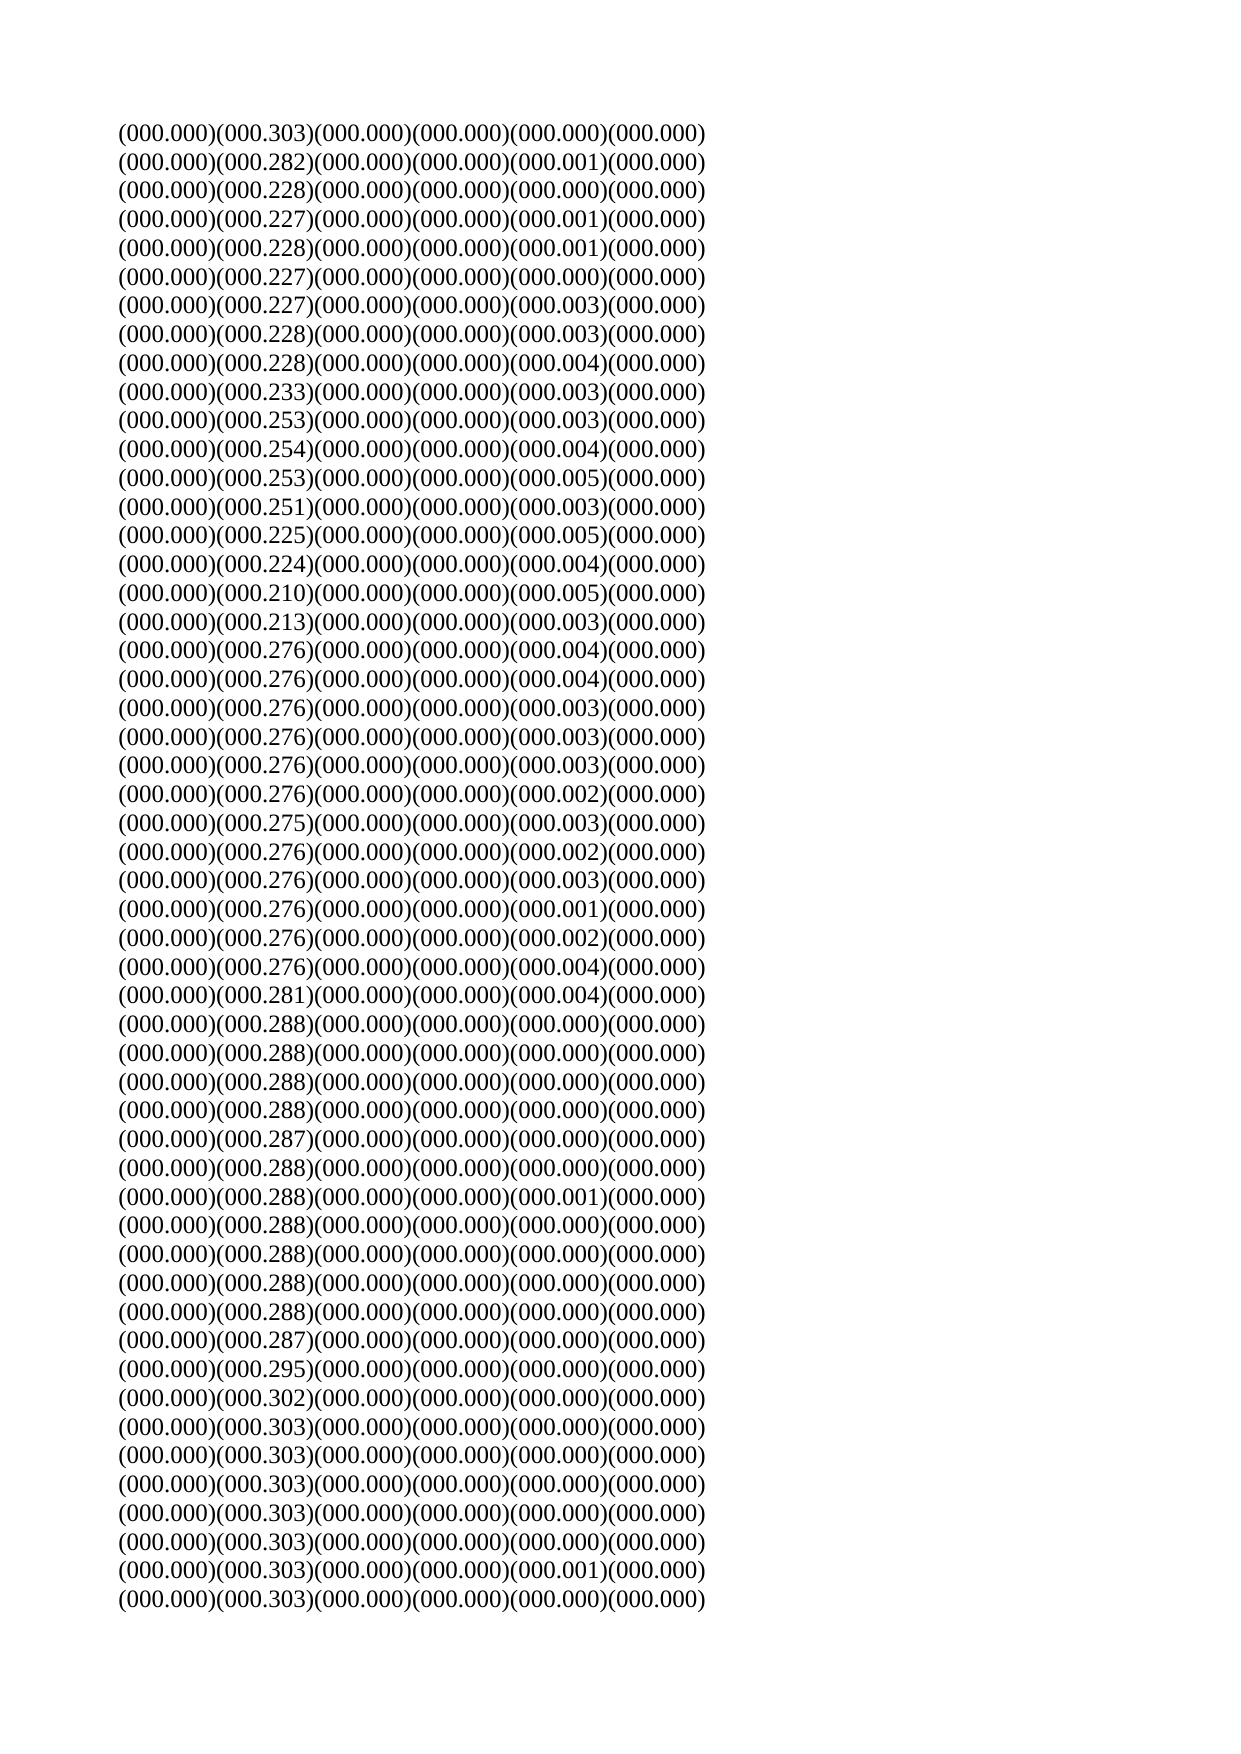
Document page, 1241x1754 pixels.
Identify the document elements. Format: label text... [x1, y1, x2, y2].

text (000.000)(000.288)(000.000)(000.000)(000.000)(000.000) [118, 1009, 1122, 1038]
text (000.000)(000.276)(000.000)(000.000)(000.004)(000.000) [118, 664, 1122, 693]
text (000.000)(000.303)(000.000)(000.000)(000.000)(000.000) [118, 1498, 1122, 1527]
text (000.000)(000.228)(000.000)(000.000)(000.004)(000.000) [118, 348, 1122, 377]
text (000.000)(000.228)(000.000)(000.000)(000.000)(000.000) [118, 176, 1122, 204]
text (000.000)(000.227)(000.000)(000.000)(000.003)(000.000) [118, 291, 1122, 319]
text (000.000)(000.276)(000.000)(000.000)(000.004)(000.000) [118, 636, 1122, 664]
text (000.000)(000.302)(000.000)(000.000)(000.000)(000.000) [118, 1383, 1122, 1412]
text (000.000)(000.225)(000.000)(000.000)(000.005)(000.000) [118, 521, 1122, 549]
text (000.000)(000.275)(000.000)(000.000)(000.003)(000.000) [118, 808, 1122, 837]
text (000.000)(000.228)(000.000)(000.000)(000.003)(000.000) [118, 319, 1122, 348]
text (000.000)(000.276)(000.000)(000.000)(000.003)(000.000) [118, 693, 1122, 722]
text (000.000)(000.233)(000.000)(000.000)(000.003)(000.000) [118, 377, 1122, 406]
text (000.000)(000.288)(000.000)(000.000)(000.000)(000.000) [118, 1211, 1122, 1239]
text (000.000)(000.287)(000.000)(000.000)(000.000)(000.000) [118, 1124, 1122, 1153]
text (000.000)(000.303)(000.000)(000.000)(000.000)(000.000) [118, 1469, 1122, 1498]
text (000.000)(000.276)(000.000)(000.000)(000.004)(000.000) [118, 952, 1122, 981]
text (000.000)(000.281)(000.000)(000.000)(000.004)(000.000) [118, 981, 1122, 1009]
text (000.000)(000.288)(000.000)(000.000)(000.000)(000.000) [118, 1153, 1122, 1182]
text (000.000)(000.288)(000.000)(000.000)(000.000)(000.000) [118, 1096, 1122, 1124]
text (000.000)(000.288)(000.000)(000.000)(000.000)(000.000) [118, 1297, 1122, 1326]
text (000.000)(000.254)(000.000)(000.000)(000.004)(000.000) [118, 434, 1122, 463]
text (000.000)(000.295)(000.000)(000.000)(000.000)(000.000) [118, 1354, 1122, 1383]
text (000.000)(000.288)(000.000)(000.000)(000.000)(000.000) [118, 1268, 1122, 1297]
text (000.000)(000.303)(000.000)(000.000)(000.000)(000.000) [118, 118, 1122, 147]
text (000.000)(000.210)(000.000)(000.000)(000.005)(000.000) [118, 578, 1122, 607]
text (000.000)(000.276)(000.000)(000.000)(000.003)(000.000) [118, 722, 1122, 751]
text (000.000)(000.303)(000.000)(000.000)(000.000)(000.000) [118, 1412, 1122, 1441]
text (000.000)(000.253)(000.000)(000.000)(000.003)(000.000) [118, 406, 1122, 434]
text (000.000)(000.288)(000.000)(000.000)(000.000)(000.000) [118, 1067, 1122, 1096]
text (000.000)(000.276)(000.000)(000.000)(000.003)(000.000) [118, 751, 1122, 779]
text (000.000)(000.251)(000.000)(000.000)(000.003)(000.000) [118, 492, 1122, 521]
text (000.000)(000.224)(000.000)(000.000)(000.004)(000.000) [118, 549, 1122, 578]
text (000.000)(000.227)(000.000)(000.000)(000.001)(000.000) [118, 204, 1122, 233]
text (000.000)(000.288)(000.000)(000.000)(000.001)(000.000) [118, 1182, 1122, 1211]
text (000.000)(000.288)(000.000)(000.000)(000.000)(000.000) [118, 1239, 1122, 1268]
text (000.000)(000.227)(000.000)(000.000)(000.000)(000.000) [118, 262, 1122, 291]
text (000.000)(000.276)(000.000)(000.000)(000.001)(000.000) [118, 894, 1122, 923]
text (000.000)(000.288)(000.000)(000.000)(000.000)(000.000) [118, 1038, 1122, 1067]
text (000.000)(000.303)(000.000)(000.000)(000.000)(000.000) [118, 1584, 1122, 1613]
text (000.000)(000.303)(000.000)(000.000)(000.001)(000.000) [118, 1556, 1122, 1584]
text (000.000)(000.287)(000.000)(000.000)(000.000)(000.000) [118, 1326, 1122, 1354]
text (000.000)(000.228)(000.000)(000.000)(000.001)(000.000) [118, 233, 1122, 262]
text (000.000)(000.303)(000.000)(000.000)(000.000)(000.000) [118, 1441, 1122, 1469]
text (000.000)(000.282)(000.000)(000.000)(000.001)(000.000) [118, 147, 1122, 176]
text (000.000)(000.303)(000.000)(000.000)(000.000)(000.000) [118, 1527, 1122, 1556]
text (000.000)(000.213)(000.000)(000.000)(000.003)(000.000) [118, 607, 1122, 636]
text (000.000)(000.276)(000.000)(000.000)(000.002)(000.000) [118, 923, 1122, 952]
text (000.000)(000.253)(000.000)(000.000)(000.005)(000.000) [118, 463, 1122, 492]
text (000.000)(000.276)(000.000)(000.000)(000.003)(000.000) [118, 866, 1122, 894]
text (000.000)(000.276)(000.000)(000.000)(000.002)(000.000) [118, 837, 1122, 866]
text (000.000)(000.276)(000.000)(000.000)(000.002)(000.000) [118, 779, 1122, 808]
